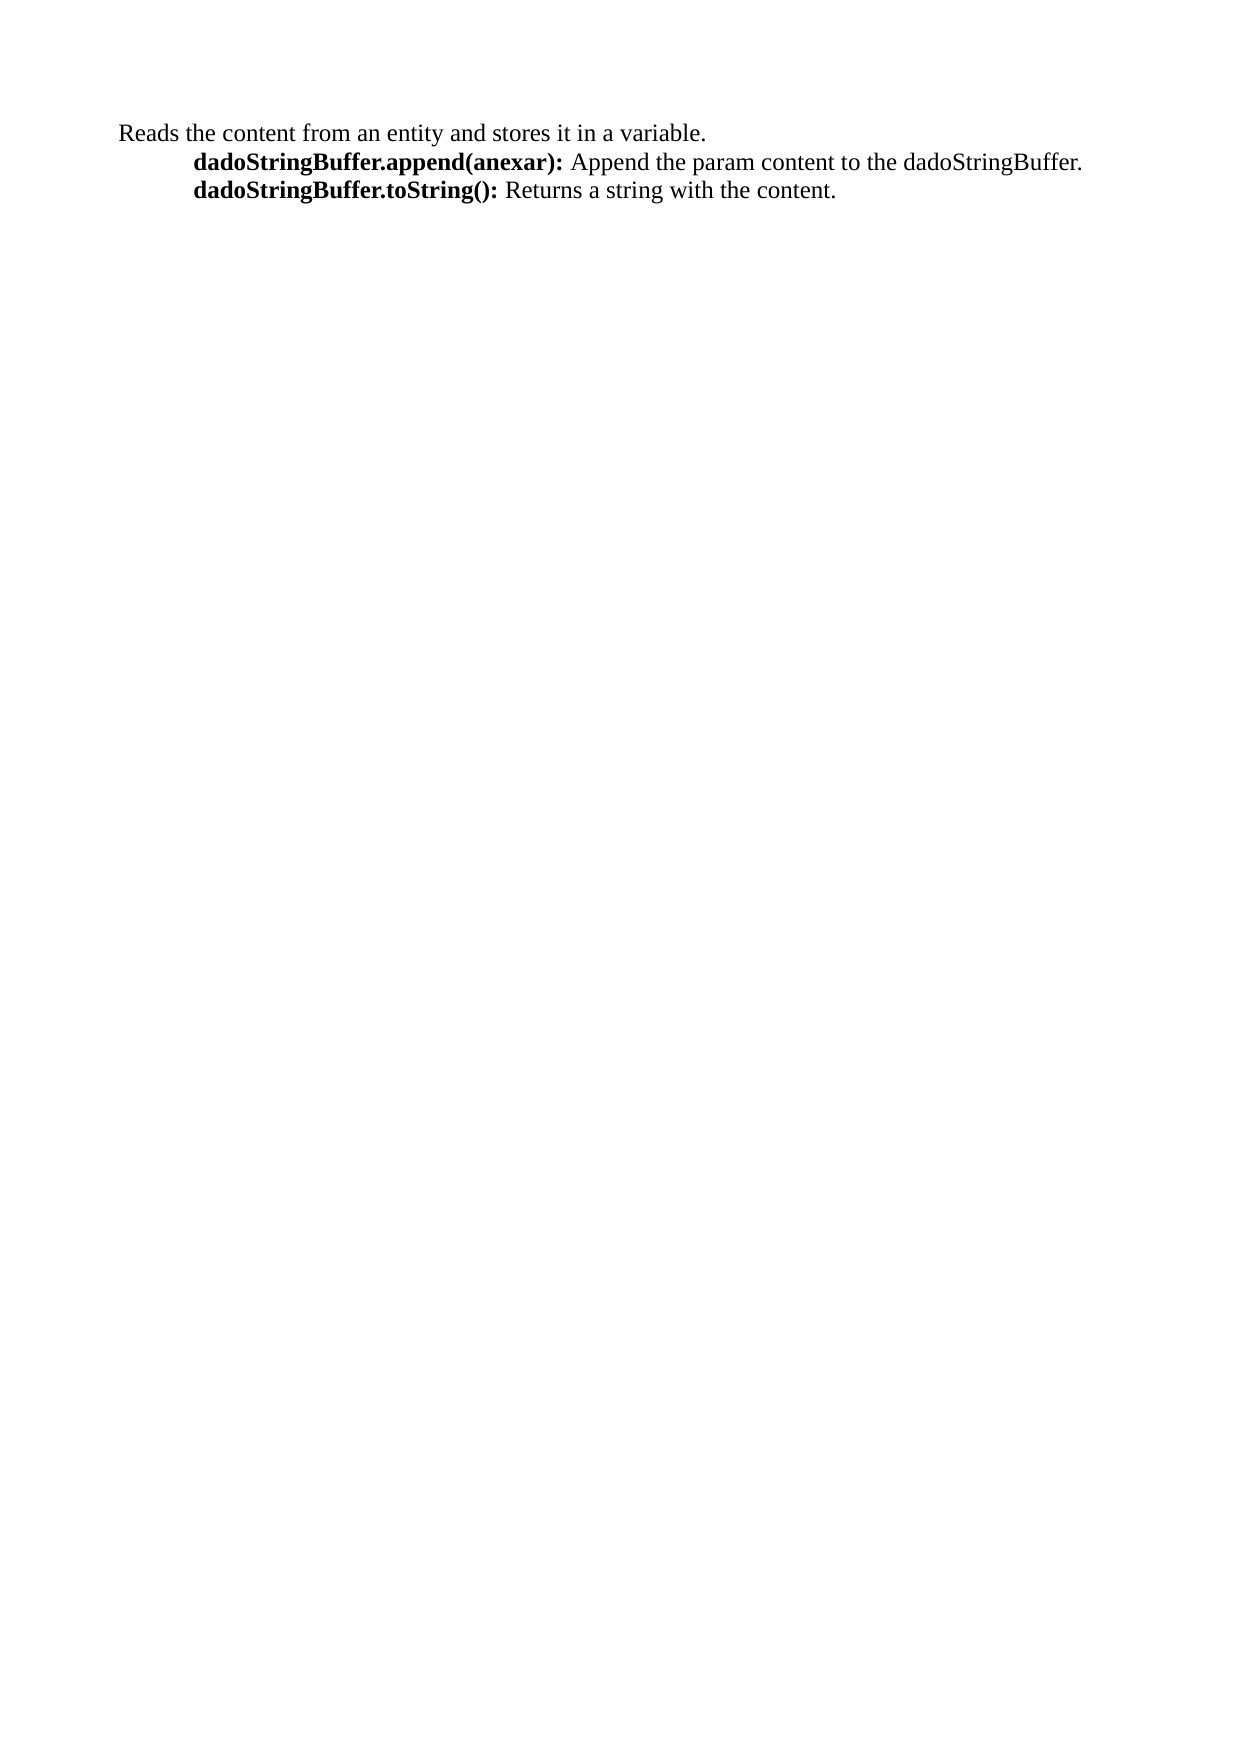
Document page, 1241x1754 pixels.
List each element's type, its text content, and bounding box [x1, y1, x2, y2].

text dadoStringBuffer.toString(): Returns a string with the content. [118, 176, 1122, 204]
text dadoStringBuffer.append(anexar): Append the param content to the dadoStringBuffer. [118, 147, 1122, 176]
text Reads the content from an entity and stores it in a variable. [118, 118, 1122, 147]
